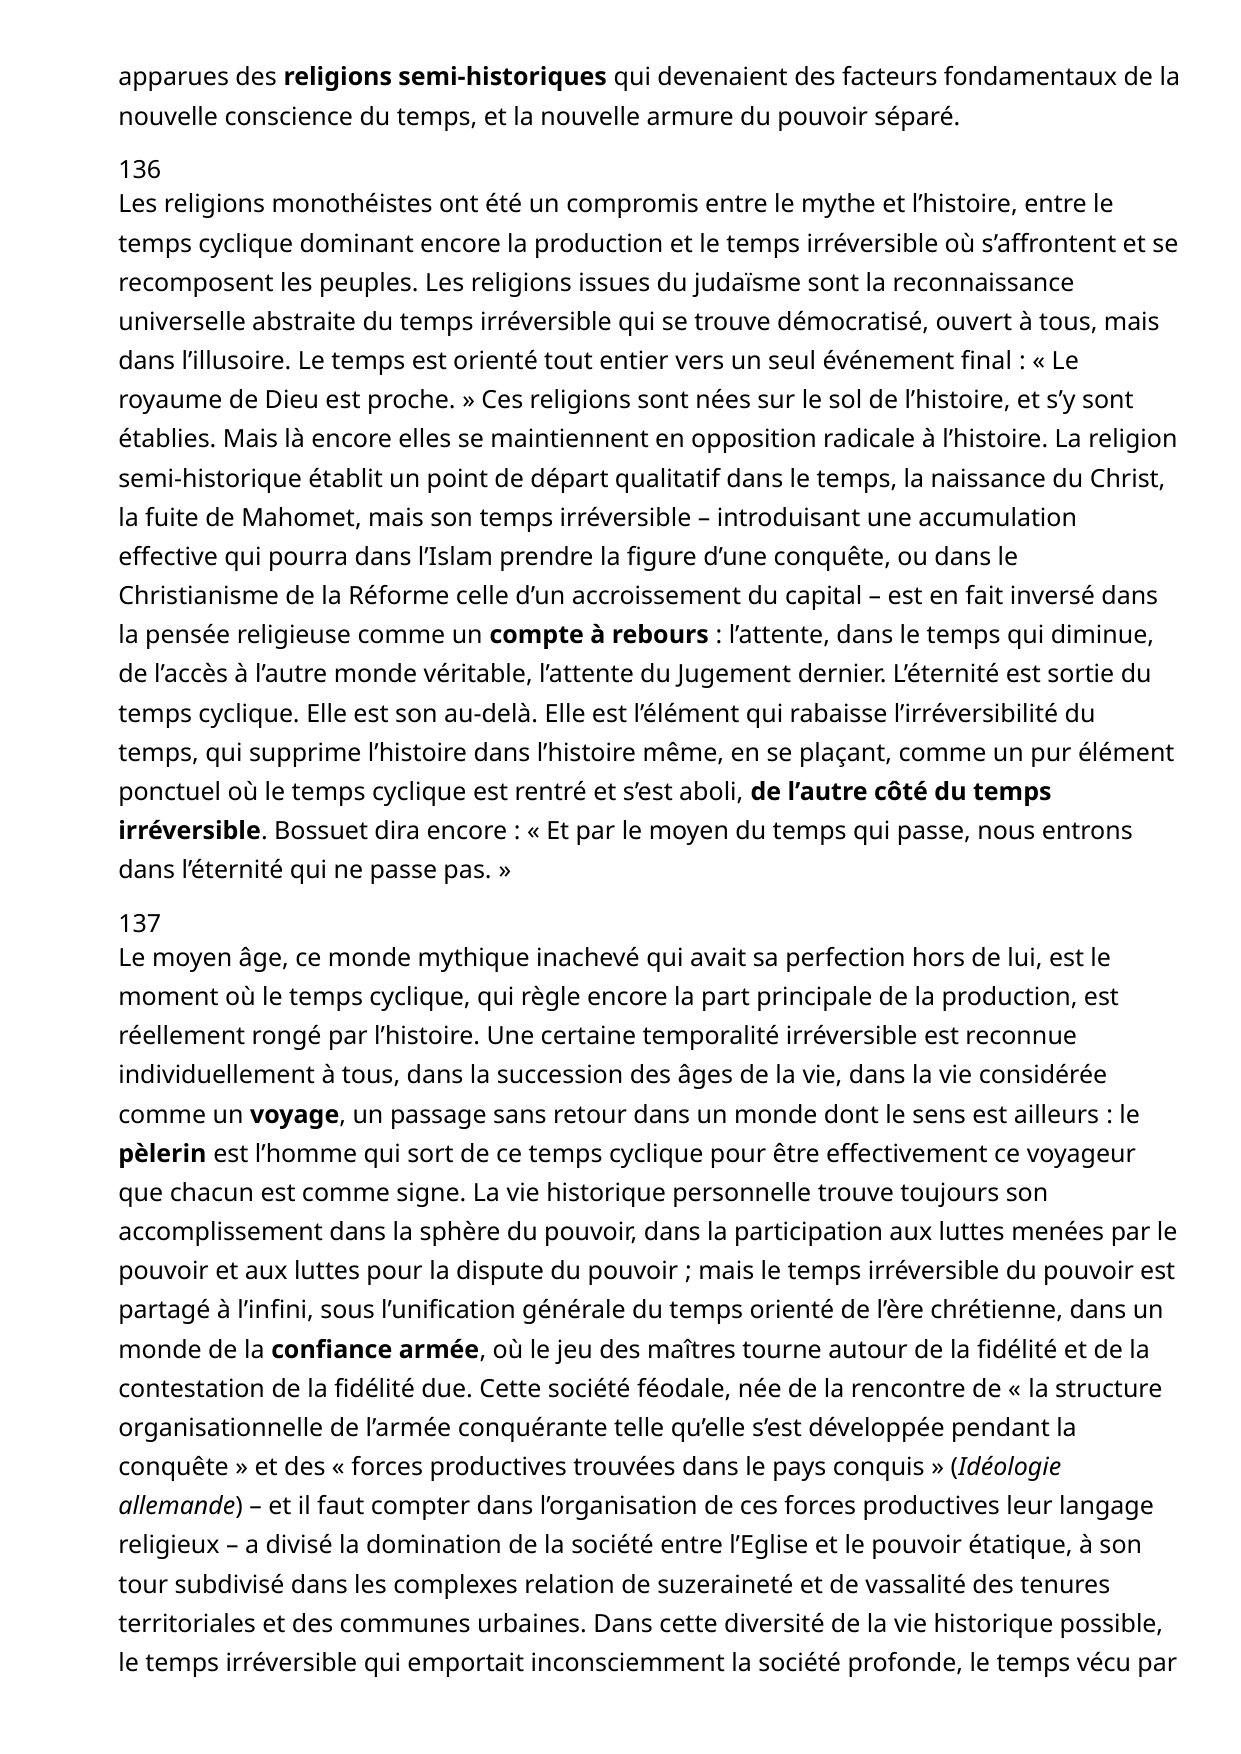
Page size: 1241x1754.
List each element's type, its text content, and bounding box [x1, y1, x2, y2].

text Les religions monothéistes ont été un compromis entre le mythe et l’histoire, entre le temps cyclique dominant encore la production et le temps irréversible où s’affrontent et se recomposent les peuples. Les religions issues du judaïsme sont la reconnaissance universelle abstraite du temps irréversible qui se trouve démocratisé, ouvert à tous, mais dans l’illusoire. Le temps est orienté tout entier vers un seul événement final : « Le royaume de Dieu est proche. » Ces religions sont nées sur le sol de l’histoire, et s’y sont établies. Mais là encore elles se maintiennent en opposition radicale à l’histoire. La religion semi-historique établit un point de départ qualitatif dans le temps, la naissance du Christ, la fuite de Mahomet, mais son temps irréversible – introduisant une accumulation effective qui pourra dans l’Islam prendre la figure d’une conquête, ou dans le Christianisme de la Réforme celle d’un accroissement du capital – est en fait inversé dans la pensée religieuse comme un compte à rebours : l’attente, dans le temps qui diminue, de l’accès à l’autre monde véritable, l’attente du Jugement dernier. L’éternité est sortie du temps cyclique. Elle est son au-delà. Elle est l’élément qui rabaisse l’irréversibilité du temps, qui supprime l’histoire dans l’histoire même, en se plaçant, comme un pur élément ponctuel où le temps cyclique est rentré et s’est aboli, de l’autre côté du temps irréversible. Bossuet dira encore : « Et par le moyen du temps qui passe, nous entrons dans l’éternité qui ne passe pas. » [118, 186, 1181, 886]
text Le moyen âge, ce monde mythique inachevé qui avait sa perfection hors de lui, est le moment où le temps cyclique, qui règle encore la part principale de la production, est réellement rongé par l’histoire. Une certaine temporalité irréversible est reconnue individuellement à tous, dans la succession des âges de la vie, dans la vie considérée comme un voyage, un passage sans retour dans un monde dont le sens est ailleurs : le pèlerin est l’homme qui sort de ce temps cyclique pour être effectivement ce voyageur que chacun est comme signe. La vie historique personnelle trouve toujours son accomplissement dans la sphère du pouvoir, dans la participation aux luttes menées par le pouvoir et aux luttes pour la dispute du pouvoir ; mais le temps irréversible du pouvoir est partagé à l’infini, sous l’unification générale du temps orienté de l’ère chrétienne, dans un monde de la confiance armée, où le jeu des maîtres tourne autour de la fidélité et de la contestation de la fidélité due. Cette société féodale, née de la rencontre de « la structure organisationnelle de l’armée conquérante telle qu’elle s’est développée pendant la conquête » et des « forces productives trouvées dans le pays conquis » (Idéologie allemande) – et il faut compter dans l’organisation de ces forces productives leur langage religieux – a divisé la domination de la société entre l’Eglise et le pouvoir étatique, à son tour subdivisé dans les complexes relation de suzeraineté et de vassalité des tenures territoriales et des communes urbaines. Dans cette diversité de la vie historique possible, le temps irréversible qui emportait inconsciemment la société profonde, le temps vécu par [118, 940, 1181, 1679]
text 136 [118, 152, 1181, 186]
text apparues des religions semi-historiques qui devenaient des facteurs fondamentaux de la nouvelle conscience du temps, et la nouvelle armure du pouvoir séparé. [118, 59, 1181, 132]
text 137 [118, 906, 1181, 940]
